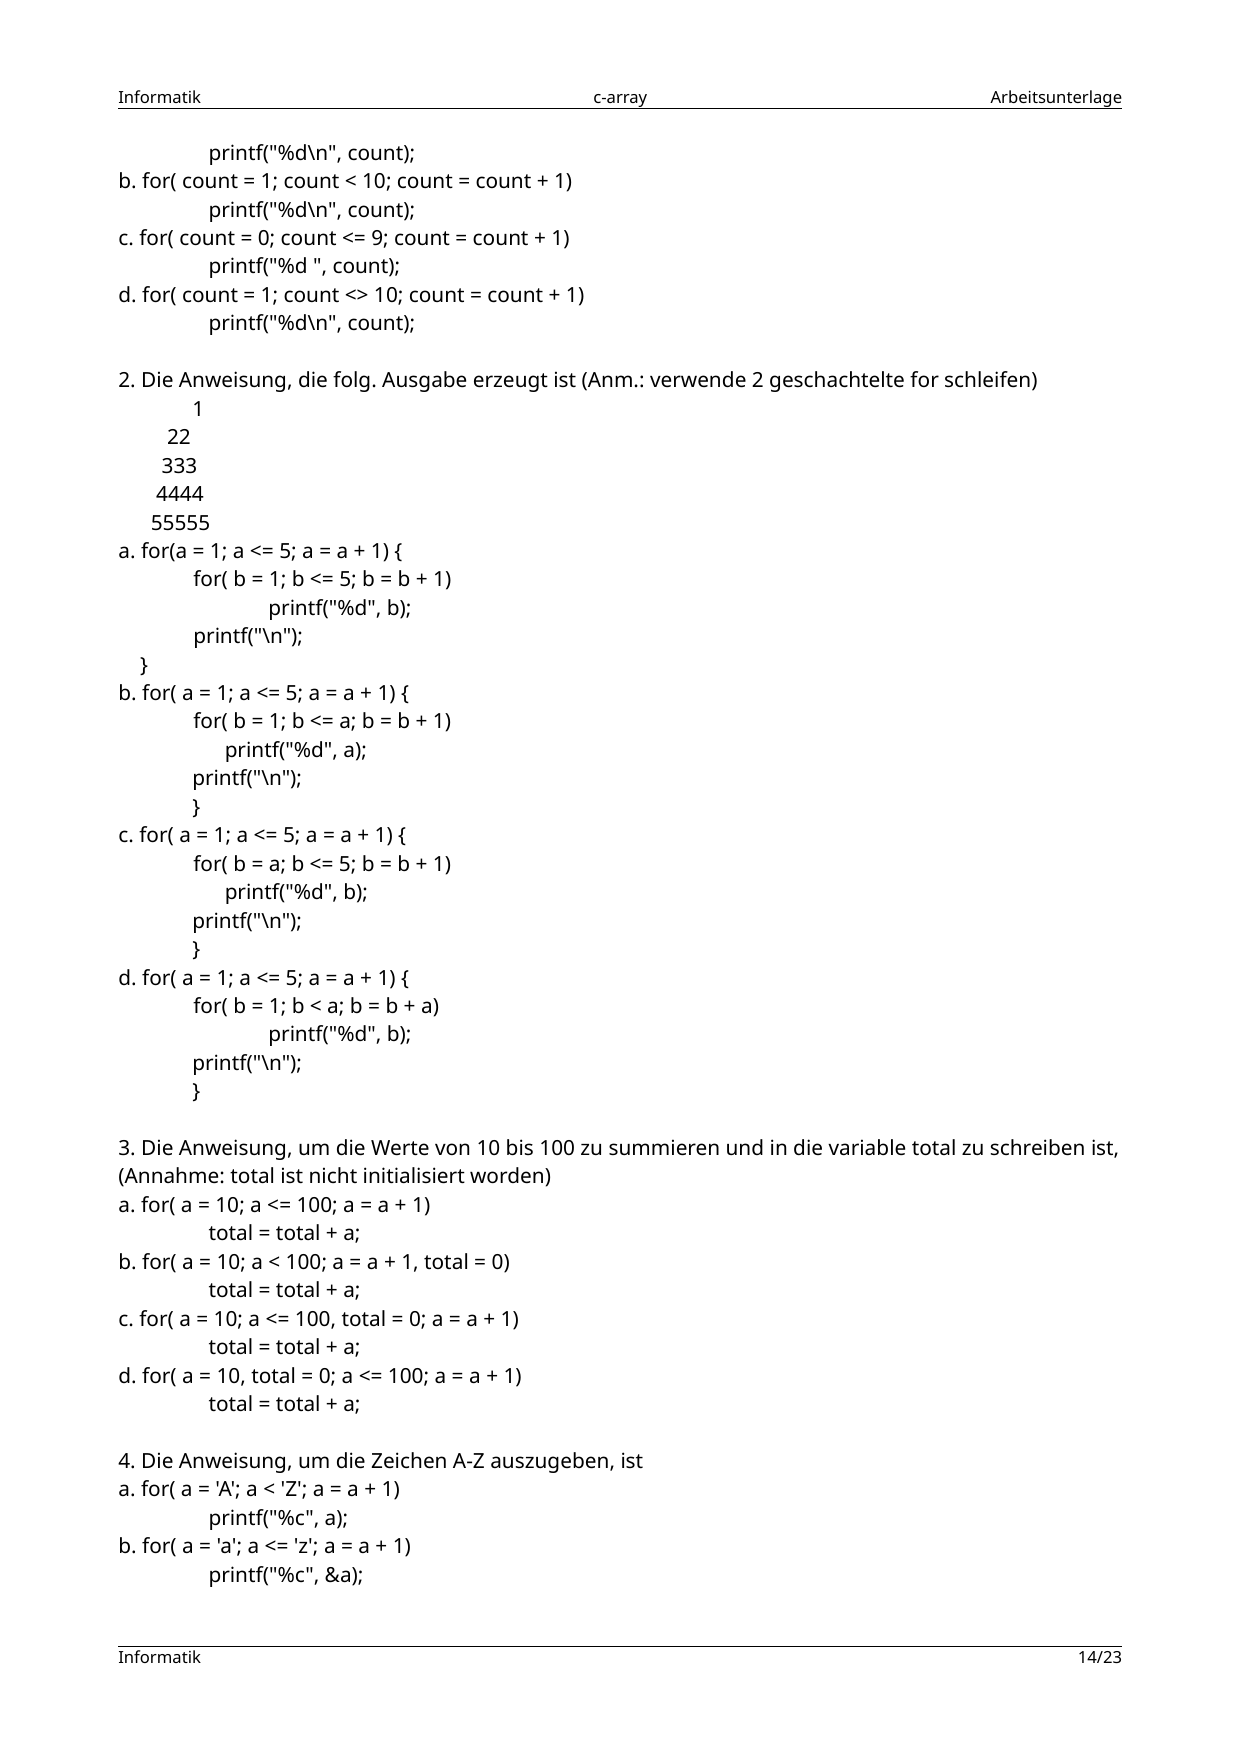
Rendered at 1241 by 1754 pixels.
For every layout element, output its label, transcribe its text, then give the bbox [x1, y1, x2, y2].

text printf("%d", b); [118, 877, 1122, 906]
text } [118, 1076, 1122, 1105]
text for( b = 1; b < a; b = b + a) [118, 991, 1122, 1019]
text printf("\n"); [118, 621, 1122, 650]
text b. for( a = 1; a <= 5; a = a + 1) { [118, 678, 1122, 707]
text 4444 [118, 479, 1122, 508]
text printf("%d\n", count); [118, 308, 1122, 337]
text d. for( a = 1; a <= 5; a = a + 1) { [118, 963, 1122, 991]
text for( b = a; b <= 5; b = b + 1) [118, 849, 1122, 877]
text printf("%d", a); [118, 735, 1122, 763]
text } [118, 934, 1122, 963]
text a. for( a = 10; a <= 100; a = a + 1) [118, 1190, 1122, 1218]
text c. for( a = 1; a <= 5; a = a + 1) { [118, 820, 1122, 849]
text printf("\n"); [118, 906, 1122, 934]
text 4. Die Anweisung, um die Zeichen A-Z auszugeben, ist [118, 1446, 1122, 1474]
text b. for( a = 'a'; a <= 'z'; a = a + 1) [118, 1531, 1122, 1560]
text 2. Die Anweisung, die folg. Ausgabe erzeugt ist (Anm.: verwende 2 geschachtelte for schleifen) [118, 365, 1122, 394]
text printf("%c", &a); [118, 1560, 1122, 1588]
text 55555 [118, 508, 1122, 536]
text c. for( a = 10; a <= 100, total = 0; a = a + 1) [118, 1304, 1122, 1332]
text printf("%d", b); [193, 593, 1122, 621]
text total = total + a; [118, 1218, 1122, 1247]
text 1 [118, 394, 1122, 422]
text b. for( a = 10; a < 100; a = a + 1, total = 0) [118, 1247, 1122, 1275]
text total = total + a; [118, 1389, 1122, 1418]
text printf("%c", a); [118, 1503, 1122, 1531]
text a. for( a = 'A'; a < 'Z'; a = a + 1) [118, 1474, 1122, 1503]
text a. for(a = 1; a <= 5; a = a + 1) { [118, 536, 1122, 564]
text 3. Die Anweisung, um die Werte von 10 bis 100 zu summieren und in die variable total zu schreiben ist, (Annahme: total ist nicht initialisiert worden) [118, 1133, 1122, 1190]
text printf("%d", b); [193, 1019, 1122, 1048]
text total = total + a; [118, 1332, 1122, 1361]
text printf("\n"); [118, 1048, 1122, 1076]
text printf("\n"); [118, 763, 1122, 792]
text d. for( a = 10, total = 0; a <= 100; a = a + 1) [118, 1361, 1122, 1389]
text 333 [118, 451, 1122, 479]
text d. for( count = 1; count <> 10; count = count + 1) [118, 280, 1122, 308]
text } [118, 650, 1122, 678]
text for( b = 1; b <= a; b = b + 1) [118, 707, 1122, 735]
text printf("%d\n", count); [118, 195, 1122, 223]
text for( b = 1; b <= 5; b = b + 1) [118, 564, 1122, 593]
text total = total + a; [118, 1275, 1122, 1304]
text c. for( count = 0; count <= 9; count = count + 1) [118, 223, 1122, 252]
text printf("%d\n", count); [118, 138, 1122, 166]
text 22 [118, 422, 1122, 451]
text printf("%d ", count); [118, 252, 1122, 280]
text b. for( count = 1; count < 10; count = count + 1) [118, 166, 1122, 195]
text } [118, 792, 1122, 820]
